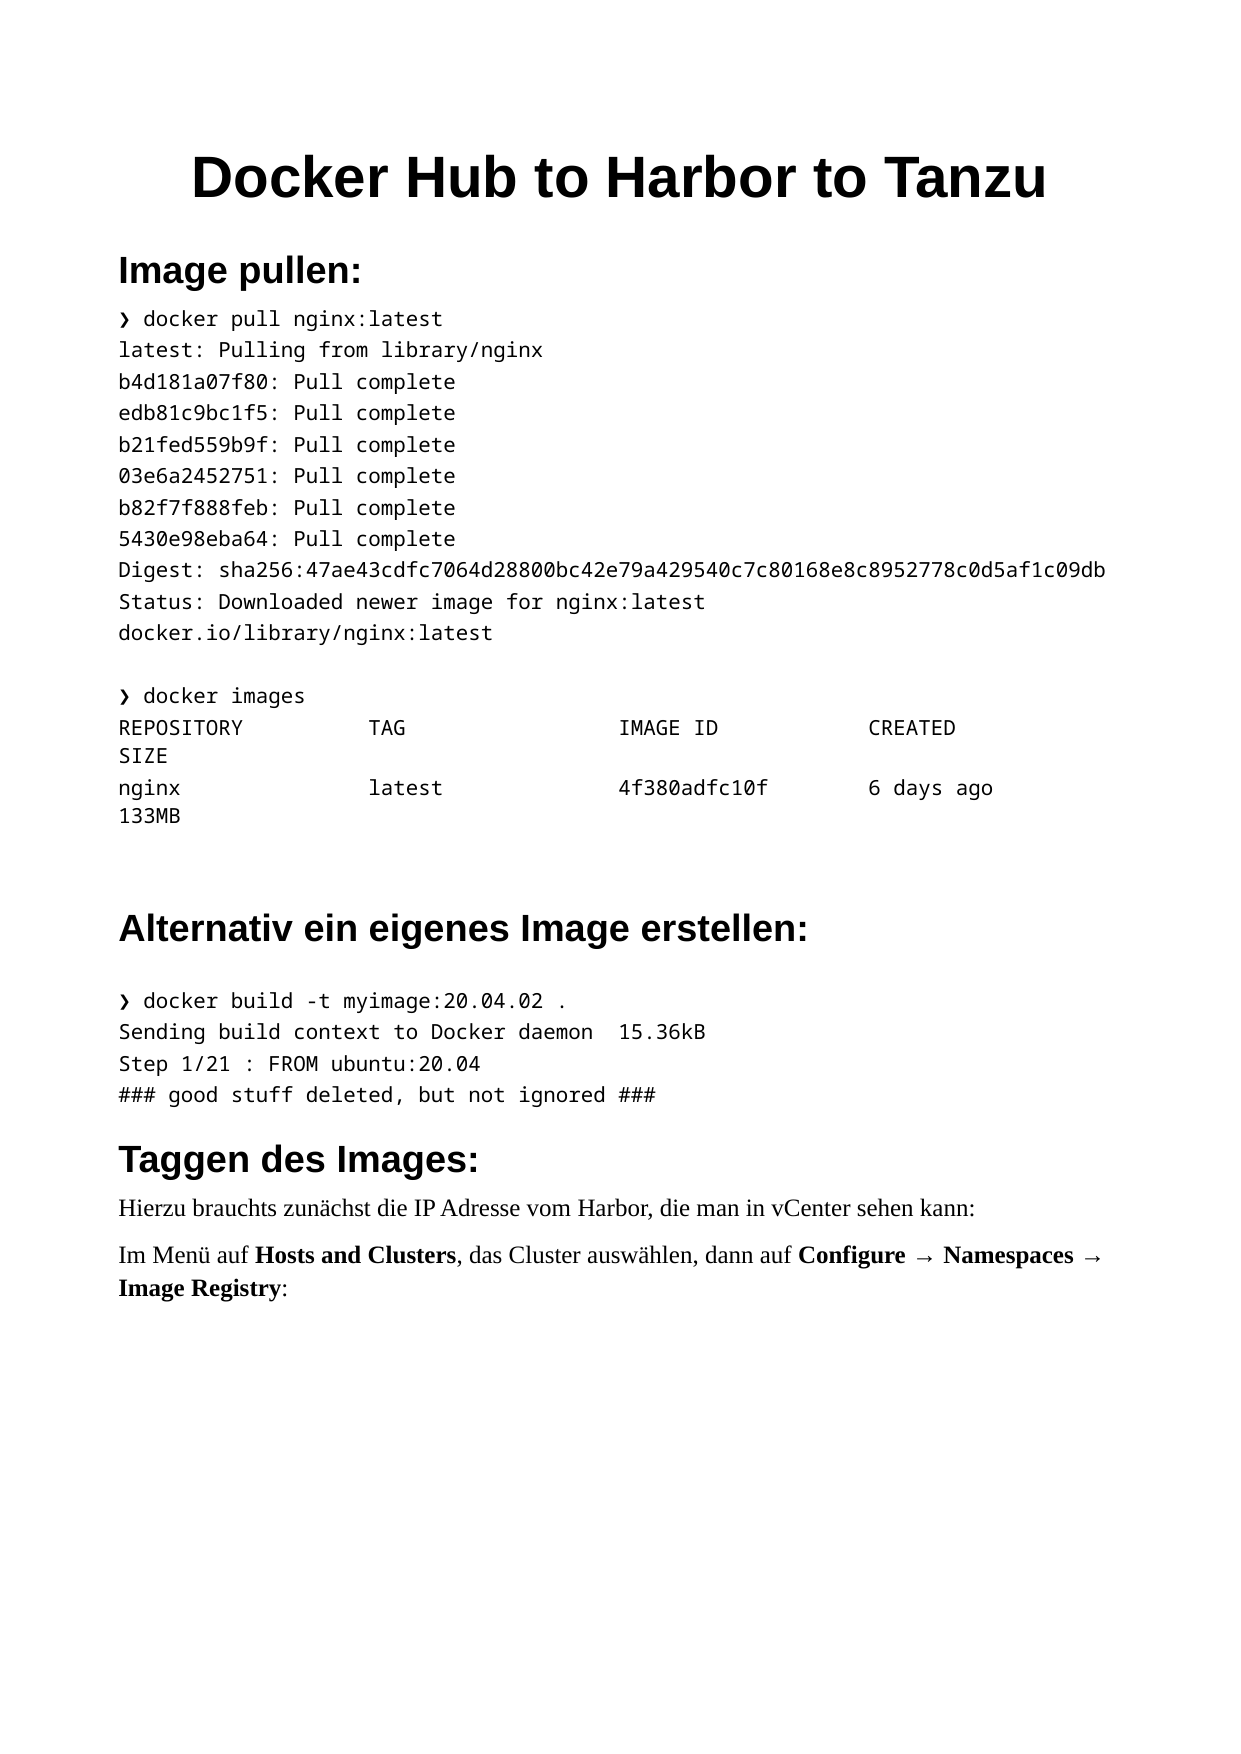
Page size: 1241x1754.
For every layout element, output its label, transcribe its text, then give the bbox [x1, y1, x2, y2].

text ### good stuff deleted, but not ignored ### [118, 1080, 1122, 1109]
text nginx latest 4f380adfc10f 6 days ago 133MB [118, 773, 1122, 829]
subtitle Image pullen: [118, 248, 1122, 291]
text ❯ docker images [118, 681, 1122, 710]
text latest: Pulling from library/nginx [118, 335, 1122, 364]
text REPOSITORY TAG IMAGE ID CREATED SIZE [118, 713, 1122, 770]
text Hierzu brauchts zunächst die IP Adresse vom Harbor, die man in vCenter sehen kann: [118, 1193, 1122, 1222]
text ❯ docker pull nginx:latest [118, 304, 1122, 332]
text Step 1/21 : FROM ubuntu:20.04 [118, 1049, 1122, 1077]
subtitle Taggen des Images: [118, 1137, 1122, 1180]
text Status: Downloaded newer image for nginx:latest [118, 587, 1122, 615]
text edb81c9bc1f5: Pull complete [118, 398, 1122, 427]
text docker.io/library/nginx:latest [118, 618, 1122, 647]
text b82f7f888feb: Pull complete [118, 493, 1122, 521]
text b21fed559b9f: Pull complete [118, 430, 1122, 458]
text ❯ docker build -t myimage:20.04.02 . [118, 986, 1122, 1014]
text 03e6a2452751: Pull complete [118, 461, 1122, 489]
text b4d181a07f80: Pull complete [118, 367, 1122, 395]
text 5430e98eba64: Pull complete [118, 524, 1122, 552]
text Digest: sha256:47ae43cdfc7064d28800bc42e79a429540c7c80168e8c8952778c0d5af1c09db [118, 556, 1122, 584]
title Docker Hub to Harbor to Tanzu [118, 143, 1122, 210]
text Sending build context to Docker daemon 15.36kB [118, 1017, 1122, 1046]
text Im Menü auf Hosts and Clusters, das Cluster auswählen, dann auf Configure → Namespaces → Image Registry: [118, 1241, 1122, 1302]
subtitle Alternativ ein eigenes Image erstellen: [118, 906, 1122, 949]
